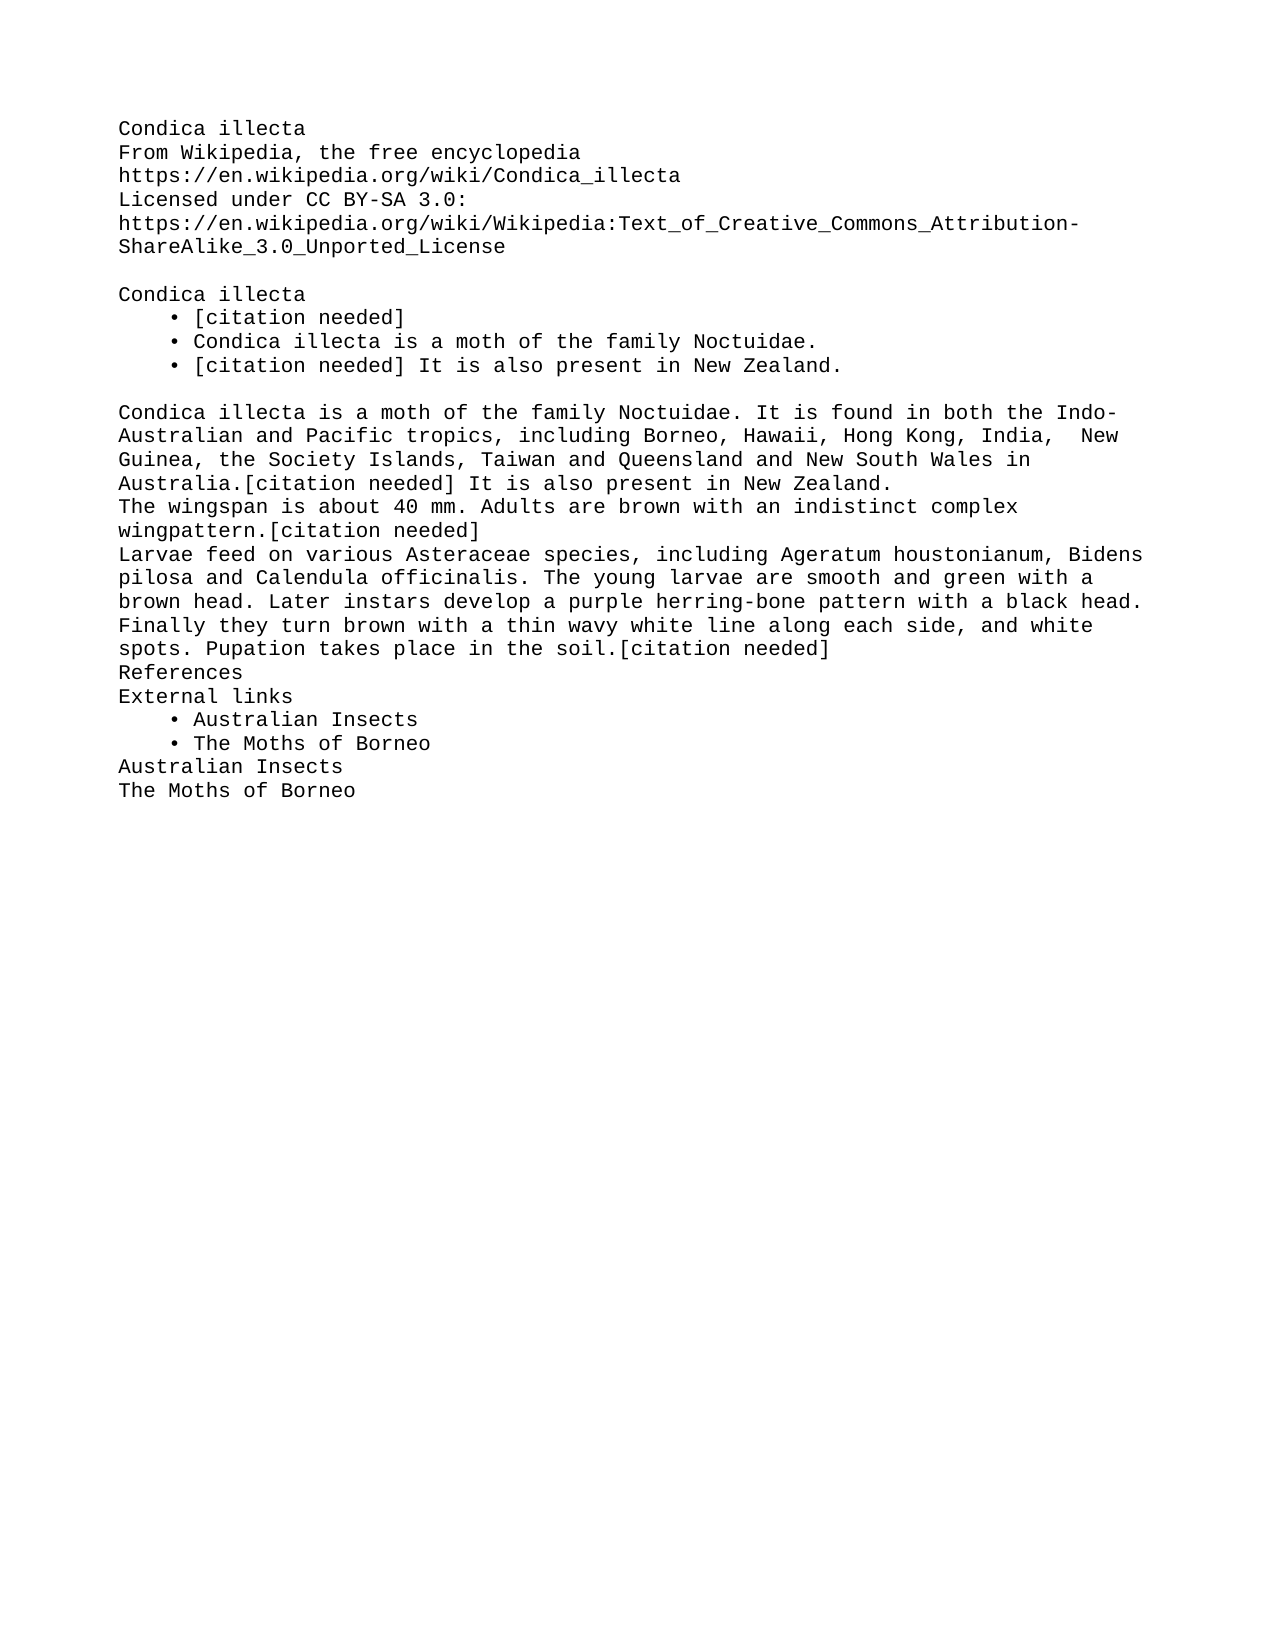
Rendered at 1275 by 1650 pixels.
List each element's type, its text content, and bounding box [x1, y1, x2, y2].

text • Australian Insects [118, 709, 1157, 733]
text References [118, 662, 1157, 686]
text • The Moths of Borneo [118, 733, 1157, 757]
text Larvae feed on various Asteraceae species, including Ageratum houstonianum, Bidens pilosa and Calendula officinalis. The young larvae are smooth and green with a brown head. Later instars develop a purple herring-bone pattern with a black head. Finally they turn brown with a thin wavy white line along each side, and white spots. Pupation takes place in the soil.[citation needed] [118, 544, 1157, 662]
text The Moths of Borneo [118, 780, 1157, 804]
text From Wikipedia, the free encyclopedia [118, 142, 1157, 165]
text Australian Insects [118, 757, 1157, 780]
text Condica illecta [118, 118, 1157, 142]
text • [citation needed] [118, 307, 1157, 331]
text • [citation needed] It is also present in New Zealand. [118, 354, 1157, 378]
text Condica illecta is a moth of the family Noctuidae. It is found in both the Indo-Australian and Pacific tropics, including Borneo, Hawaii, Hong Kong, India, New Guinea, the Society Islands, Taiwan and Queensland and New South Wales in Australia.[citation needed] It is also present in New Zealand. [118, 402, 1157, 496]
text Licensed under CC BY-SA 3.0: [118, 189, 1157, 213]
text External links [118, 686, 1157, 709]
text https://en.wikipedia.org/wiki/Condica_illecta [118, 165, 1157, 189]
text https://en.wikipedia.org/wiki/Wikipedia:Text_of_Creative_Commons_Attribution-ShareAlike_3.0_Unported_License [118, 213, 1157, 260]
text • Condica illecta is a moth of the family Noctuidae. [118, 331, 1157, 354]
text The wingspan is about 40 mm. Adults are brown with an indistinct complex wingpattern.[citation needed] [118, 496, 1157, 544]
text Condica illecta [118, 284, 1157, 307]
